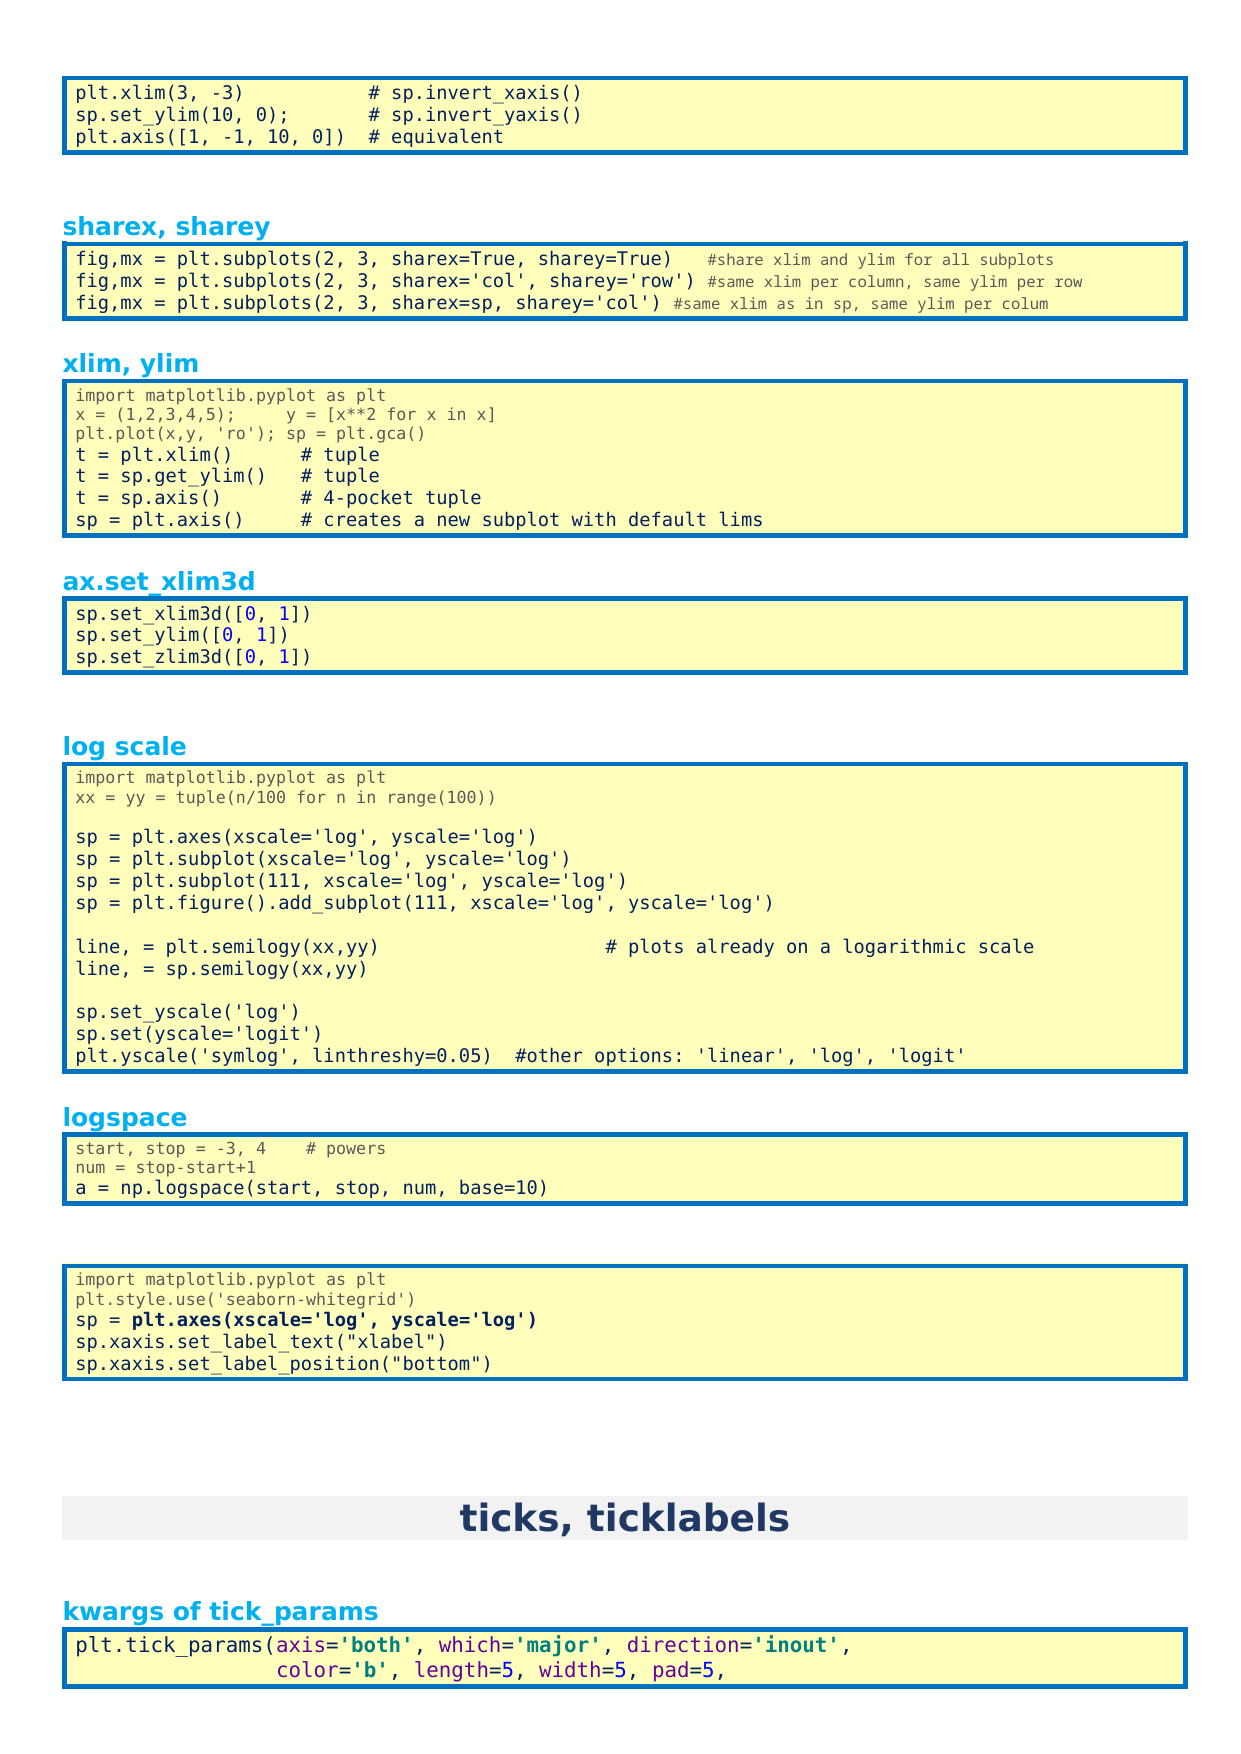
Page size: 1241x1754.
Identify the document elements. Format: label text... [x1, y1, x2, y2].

text import matplotlib.pyplot as plt [67, 766, 1183, 781]
text t = plt.xlim() # tuple [67, 437, 1183, 459]
text t = sp.axis() # 4-pocket tuple [67, 481, 1183, 502]
text fig,mx = plt.subplots(2, 3, sharex=True, sharey=True) #share xlim and ylim for all subplots [67, 246, 1183, 263]
text sp.set_ylim(10, 0); # sp.invert_yaxis() [67, 97, 1183, 119]
text start, stop = -3, 4 # powers [67, 1137, 1183, 1151]
text plt.style.use('seaborn-whitegrid') [67, 1283, 1183, 1302]
text sp = plt.axes(xscale='log', yscale='log') [67, 1302, 1183, 1324]
text plt.yscale('symlog', linthreshy=0.05) #other options: 'linear', 'log', 'logit' [67, 1038, 1183, 1069]
text plt.tick_params(axis='both', which='major', direction='inout', color='b', length=5, width=5, pad=5, [67, 1632, 1183, 1684]
text import matplotlib.pyplot as plt [67, 383, 1183, 398]
text sp = plt.axes(xscale='log', yscale='log') [67, 820, 1183, 842]
text plt.axis([1, -1, 10, 0]) # equivalent [67, 119, 1183, 150]
title logspace [62, 1103, 1188, 1132]
text t = sp.get_ylim() # tuple [67, 459, 1183, 481]
text x = (1,2,3,4,5); y = [x**2 for x in x] [67, 398, 1183, 417]
title log scale [62, 732, 1188, 762]
text sp = plt.figure().add_subplot(111, xscale='log', yscale='log') [67, 885, 1183, 907]
text sp = plt.axis() # creates a new subplot with default lims [67, 502, 1183, 533]
text plt.plot(x,y, 'ro'); sp = plt.gca() [67, 417, 1183, 437]
text fig,mx = plt.subplots(2, 3, sharex='col', sharey='row') #same xlim per column, same ylim per row [67, 263, 1183, 285]
text sp.xaxis.set_label_text("xlabel") [67, 1324, 1183, 1346]
title kwargs of tick_params [62, 1598, 1188, 1627]
text sp = plt.subplot(xscale='log', yscale='log') [67, 842, 1183, 863]
text import matplotlib.pyplot as plt [67, 1268, 1183, 1283]
text line, = plt.semilogy(xx,yy) # plots already on a logarithmic scale [67, 929, 1183, 951]
title sharex, sharey [62, 212, 1188, 241]
text sp = plt.subplot(111, xscale='log', yscale='log') [67, 863, 1183, 885]
text line, = sp.semilogy(xx,yy) [67, 951, 1183, 973]
text num = stop-start+1 [67, 1151, 1183, 1171]
text sp.xaxis.set_label_position("bottom") [67, 1346, 1183, 1377]
text fig,mx = plt.subplots(2, 3, sharex=sp, sharey='col') #same xlim as in sp, same ylim per colum [67, 285, 1183, 316]
text sp.set_yscale('log') [67, 995, 1183, 1017]
text a = np.logspace(start, stop, num, base=10) [67, 1171, 1183, 1201]
text plt.xlim(3, -3) # sp.invert_xaxis() [67, 80, 1183, 97]
subtitle ticks, ticklabels [62, 1496, 1188, 1540]
text sp.set_xlim3d([0, 1]) sp.set_ylim([0, 1]) sp.set_zlim3d([0, 1]) [67, 601, 1183, 670]
title ax.set_xlim3d [62, 567, 1188, 596]
title xlim, ylim [62, 349, 1188, 379]
text xx = yy = tuple(n/100 for n in range(100)) [67, 781, 1183, 800]
text sp.set(yscale='logit') [67, 1017, 1183, 1038]
